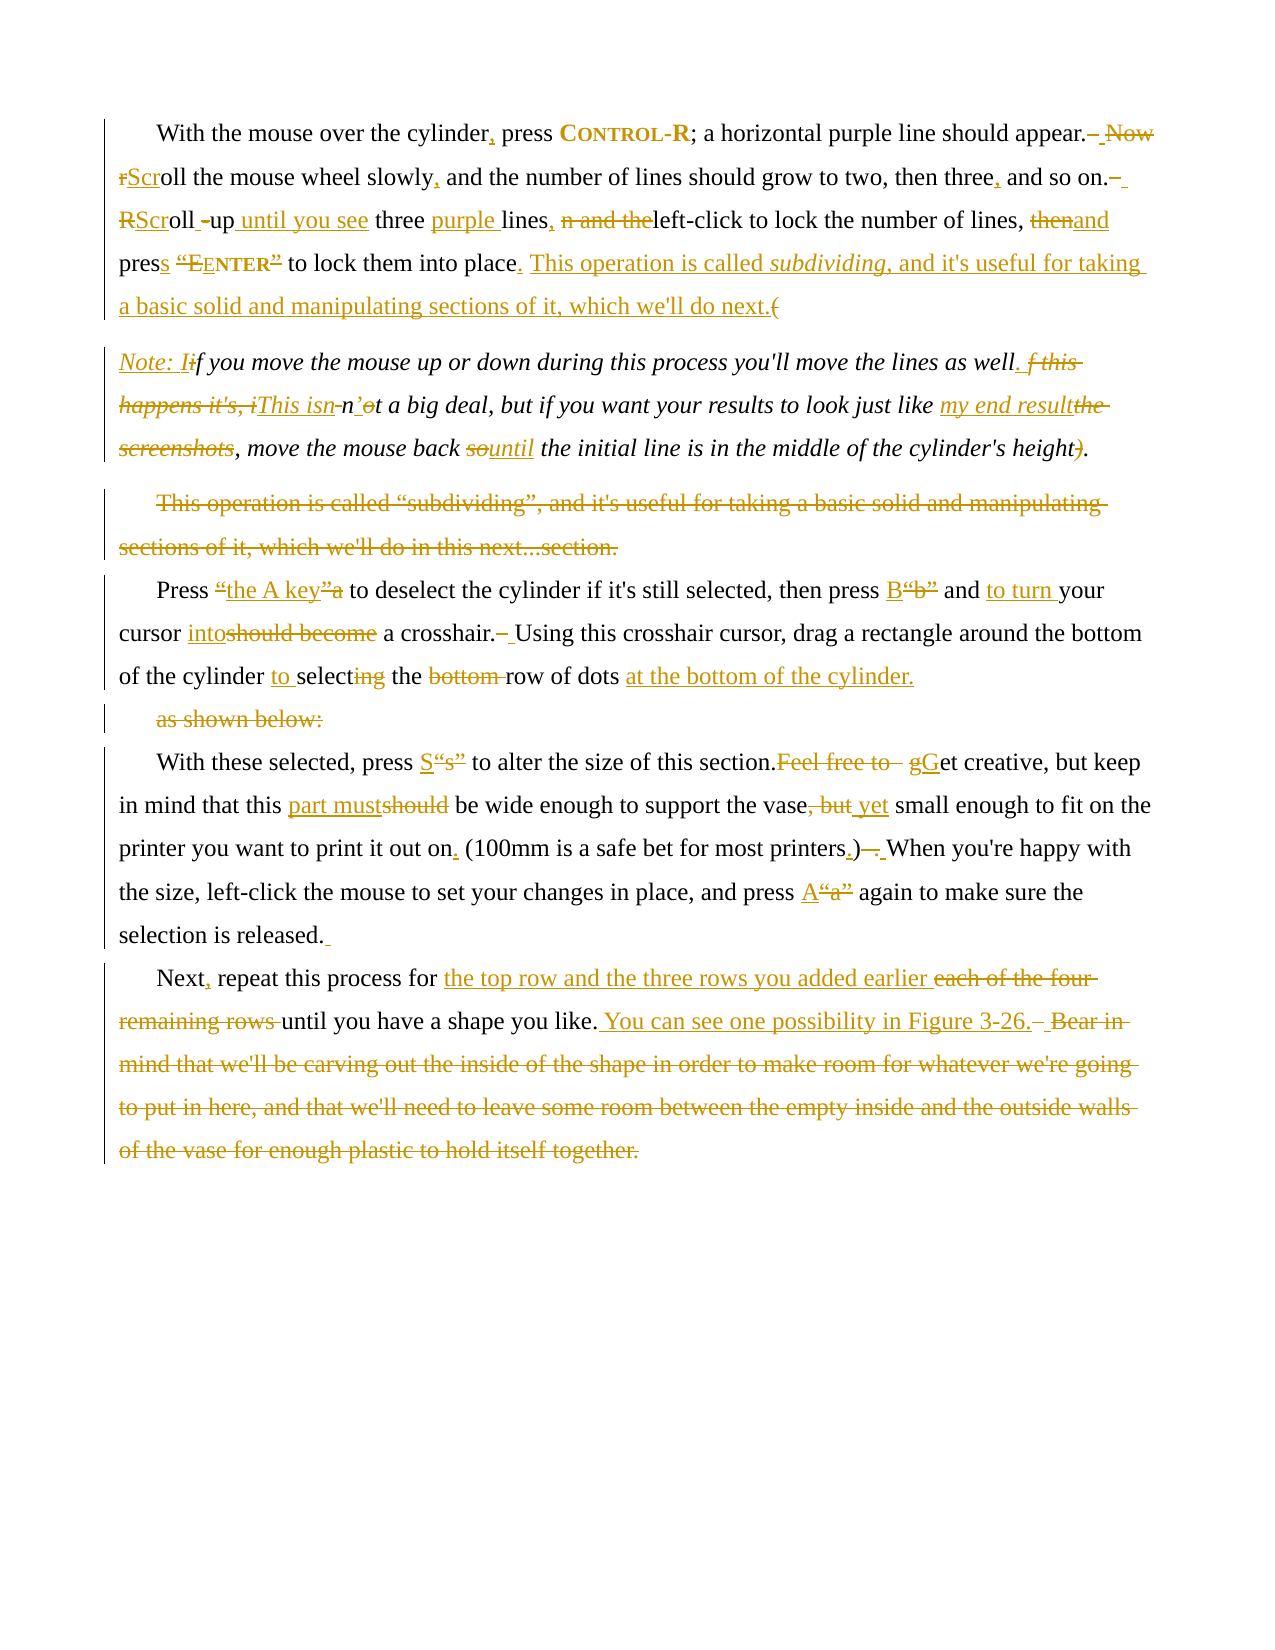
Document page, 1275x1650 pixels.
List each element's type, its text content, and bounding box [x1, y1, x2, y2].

text With the mouse over the cylinder, press Control-R; a horizontal purple line should appear. Scroll the mouse wheel slowly, and the number of lines should grow to two, then three, and so on. Scroll up until you see three purple lines, left-click to lock the number of lines, and press enter to lock them into place. This operation is called subdividing, and it's useful for taking a basic solid and manipulating sections of it, which we'll do next. [118, 118, 1156, 320]
text Press the A key to deselect the cylinder if it's still selected, then press B and to turn your cursor into a crosshair. Using this crosshair cursor, drag a rectangle around the bottom of the cylinder to select the row of dots at the bottom of the cylinder. [118, 575, 1156, 690]
text With these selected, press S to alter the size of this section. Get creative, but keep in mind that this part must be wide enough to support the vase yet small enough to fit on the printer you want to print it out on. (100mm is a safe bet for most printers.) When you're happy with the size, left-click the mouse to set your changes in place, and press A again to make sure the selection is released. Next, repeat this process for the top row and the three rows you added earlier until you have a shape you like. You can see one possibility in Figure 3-26. [118, 747, 1156, 1164]
text Note: If you move the mouse up or down during this process you'll move the lines as well. This isnn’t a big deal, but if you want your results to look just like my end result, move the mouse back until the initial line is in the middle of the cylinder's height. [118, 347, 1156, 462]
